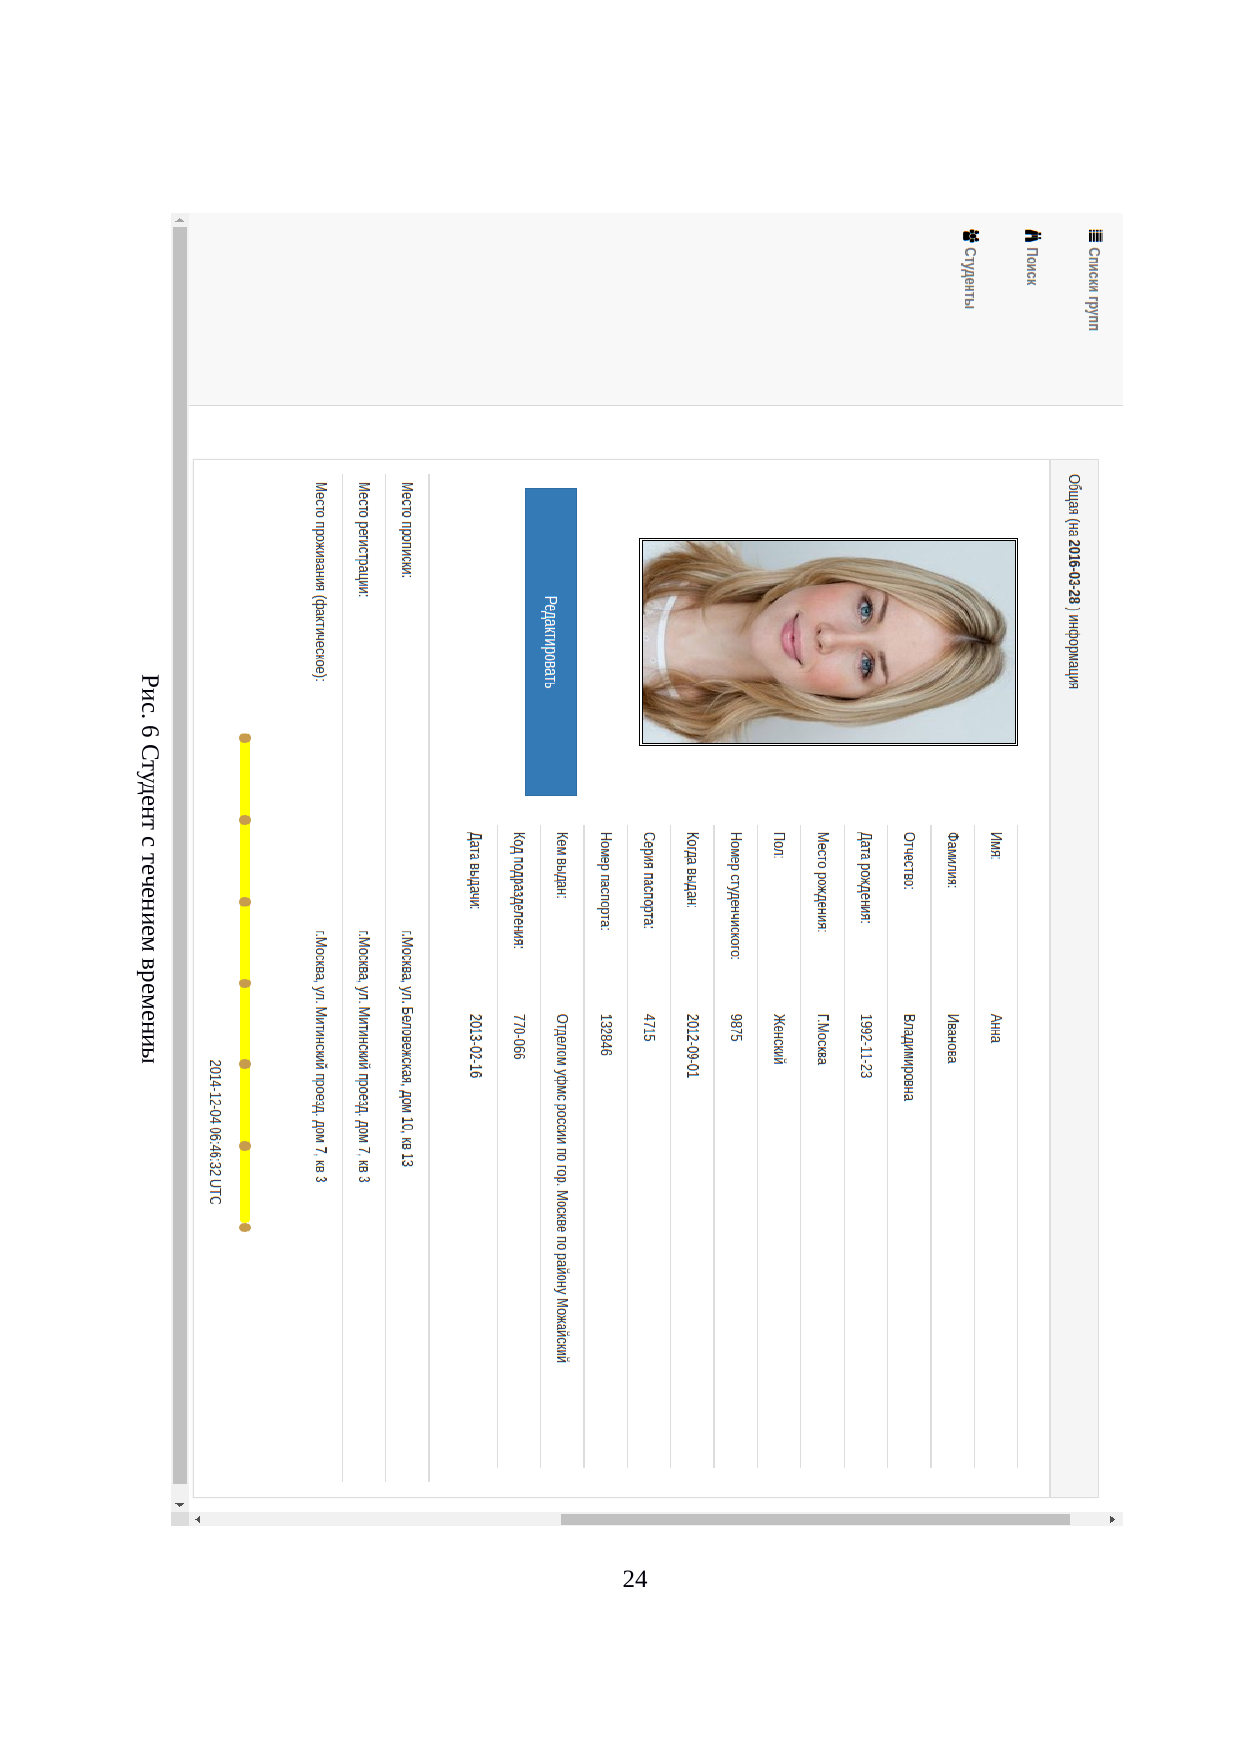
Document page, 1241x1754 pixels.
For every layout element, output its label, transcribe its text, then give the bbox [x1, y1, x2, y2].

table_header [171, 213, 1122, 1526]
table_header Рис. 6 Студент с течением времениы [118, 213, 171, 1526]
